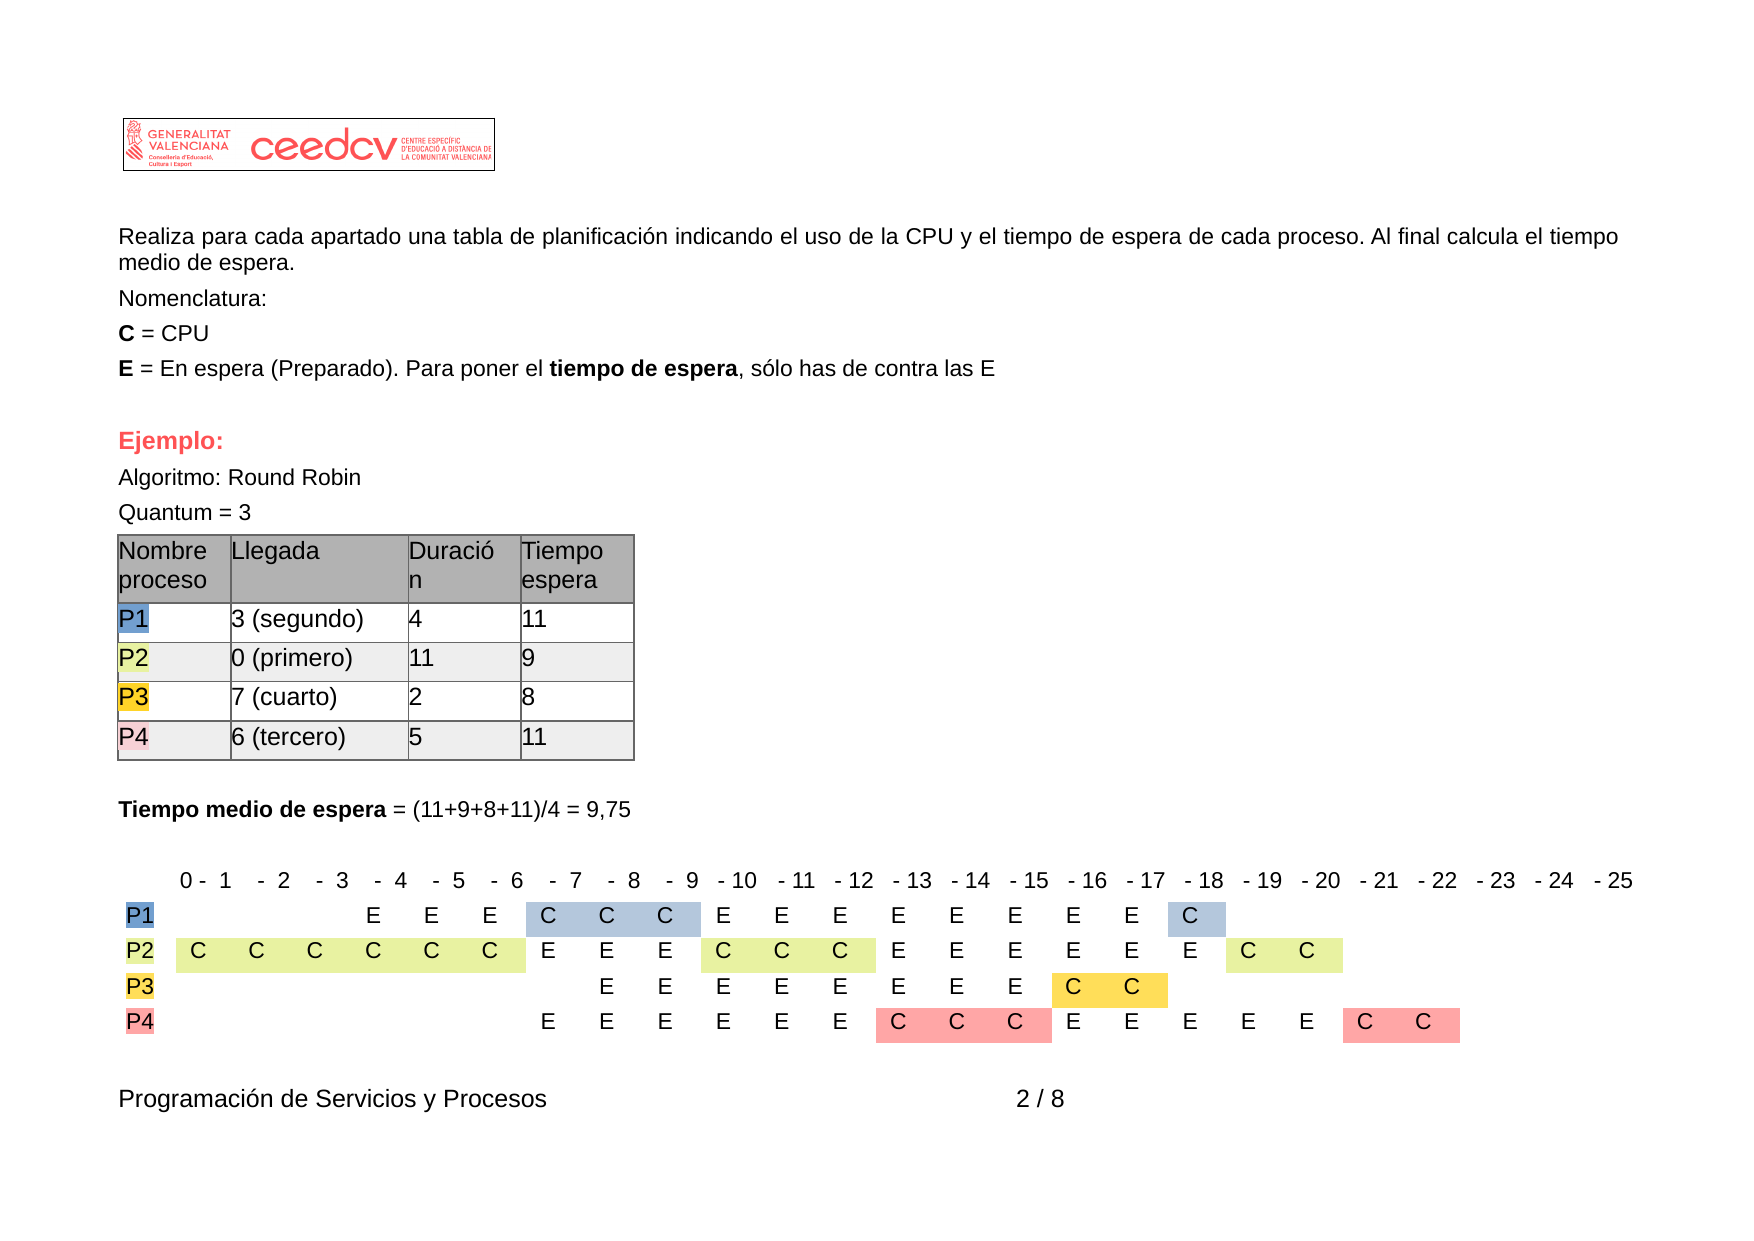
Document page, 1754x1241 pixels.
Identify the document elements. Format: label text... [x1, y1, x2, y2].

table_cell E [1052, 1008, 1110, 1043]
table_cell [351, 1008, 410, 1043]
table_cell E [993, 902, 1052, 937]
table_cell 0 (primero) [232, 643, 408, 681]
table_cell 7 (cuarto) [232, 682, 408, 720]
table_cell C [760, 938, 818, 973]
table_cell [1577, 938, 1636, 973]
table_cell [1460, 902, 1518, 937]
table_header Nombre proceso [119, 536, 230, 602]
table_cell [1285, 902, 1343, 937]
text Quantum = 3 [118, 499, 1621, 525]
table_cell E [760, 902, 818, 937]
table_cell [176, 1008, 235, 1043]
table_cell C [1168, 902, 1226, 937]
table_cell C [818, 938, 876, 973]
table_cell P4 [119, 722, 230, 759]
table_header - 3 [293, 867, 351, 902]
table_header - 15 [993, 867, 1052, 902]
table_cell [1343, 973, 1402, 1008]
table_header - 12 [818, 867, 876, 902]
table_cell C [293, 938, 351, 973]
table_cell E [410, 902, 468, 937]
table_cell E [818, 902, 876, 937]
table_cell C [1052, 973, 1110, 1008]
table_header Tiempo espera [522, 536, 633, 602]
table_cell E [1168, 1008, 1226, 1043]
table_cell P1 [119, 604, 230, 642]
table_header - 16 [1052, 867, 1110, 902]
table_cell C [526, 902, 585, 937]
table_cell E [876, 902, 935, 937]
table_cell [1577, 1008, 1636, 1043]
table_cell C [1402, 1008, 1460, 1043]
table_header - 21 [1343, 867, 1402, 902]
table_cell C [468, 938, 526, 973]
table_cell E [760, 973, 818, 1008]
table_cell 8 [522, 682, 633, 720]
table_cell P3 [118, 973, 176, 1008]
table_cell [1460, 973, 1518, 1008]
table_cell [1577, 902, 1636, 937]
table_cell 6 (tercero) [232, 722, 408, 759]
table_cell C [993, 1008, 1052, 1043]
table_cell 11 [409, 643, 520, 681]
table_cell C [876, 1008, 935, 1043]
table_header - 2 [235, 867, 293, 902]
table_cell C [351, 938, 410, 973]
table_cell 11 [522, 722, 633, 759]
table_cell [410, 973, 468, 1008]
table_cell E [585, 973, 643, 1008]
table_cell C [643, 902, 701, 937]
table_cell [293, 973, 351, 1008]
table_cell E [643, 938, 701, 973]
table_cell 4 [409, 604, 520, 642]
table_header - 22 [1402, 867, 1460, 902]
table_header - 5 [410, 867, 468, 902]
table_cell 9 [522, 643, 633, 681]
table_cell [1518, 1008, 1577, 1043]
table_cell E [526, 1008, 585, 1043]
table_cell C [235, 938, 293, 973]
text Realiza para cada apartado una tabla de planificación indicando el uso de la CPU y el tiempo de espera de cada proceso. Al final calcula el tiempo medio de espera. [118, 223, 1621, 276]
table_cell E [1168, 938, 1226, 973]
table_cell E [643, 973, 701, 1008]
table_header 0 - 1 [176, 867, 235, 902]
table_cell E [1110, 902, 1168, 937]
table_cell E [701, 973, 760, 1008]
table_header - 14 [935, 867, 993, 902]
table_cell E [468, 902, 526, 937]
text E = En espera (Preparado). Para poner el tiempo de espera, sólo has de contra las E [118, 355, 1621, 382]
table_cell E [935, 938, 993, 973]
table_cell E [935, 902, 993, 937]
table_cell E [701, 1008, 760, 1043]
table_cell E [876, 938, 935, 973]
table_cell E [935, 973, 993, 1008]
table_header - 8 [585, 867, 643, 902]
table_cell [410, 1008, 468, 1043]
table_header - 4 [351, 867, 410, 902]
table_header [118, 867, 176, 902]
table_cell [293, 902, 351, 937]
table_cell [1343, 902, 1402, 937]
table_header Llegada [232, 536, 408, 602]
table_cell C [701, 938, 760, 973]
table_header - 13 [876, 867, 935, 902]
table_cell E [818, 973, 876, 1008]
table_cell E [760, 1008, 818, 1043]
table_cell [526, 973, 585, 1008]
table_cell 5 [409, 722, 520, 759]
table_cell [1518, 938, 1577, 973]
text C = CPU [118, 320, 1621, 346]
table_header - 20 [1285, 867, 1343, 902]
table_cell C [1226, 938, 1285, 973]
table_cell E [1226, 1008, 1285, 1043]
text Algoritmo: Round Robin [118, 464, 1621, 490]
table_cell [351, 973, 410, 1008]
table_cell C [1343, 1008, 1402, 1043]
table_cell E [993, 938, 1052, 973]
table_cell C [410, 938, 468, 973]
table_cell [1285, 973, 1343, 1008]
table_cell E [701, 902, 760, 937]
table_header - 17 [1110, 867, 1168, 902]
table_header - 19 [1226, 867, 1285, 902]
table_cell E [1052, 902, 1110, 937]
table_header - 9 [643, 867, 701, 902]
table_header - 11 [760, 867, 818, 902]
table_cell 3 (segundo) [232, 604, 408, 642]
table_cell P2 [118, 938, 176, 973]
table_header Duración [409, 536, 520, 602]
table_cell [1518, 973, 1577, 1008]
table_cell C [1110, 973, 1168, 1008]
table_cell P1 [118, 902, 176, 937]
table_header - 25 [1577, 867, 1636, 902]
text Tiempo medio de espera = (11+9+8+11)/4 = 9,75 [118, 796, 1621, 823]
table_cell [1402, 938, 1460, 973]
table_cell E [993, 973, 1052, 1008]
table_cell [1402, 973, 1460, 1008]
table_cell E [818, 1008, 876, 1043]
table_header - 10 [701, 867, 760, 902]
table_cell E [1110, 1008, 1168, 1043]
table_cell E [876, 973, 935, 1008]
table_cell E [526, 938, 585, 973]
table_cell [468, 1008, 526, 1043]
table_cell [293, 1008, 351, 1043]
table_cell C [585, 902, 643, 937]
table_cell [176, 902, 235, 937]
table_cell E [1285, 1008, 1343, 1043]
table_cell E [585, 1008, 643, 1043]
table_cell C [176, 938, 235, 973]
table_cell E [585, 938, 643, 973]
table_cell [1226, 902, 1285, 937]
table_header - 18 [1168, 867, 1226, 902]
table_cell P4 [118, 1008, 176, 1043]
table_cell [1402, 902, 1460, 937]
table_header - 7 [526, 867, 585, 902]
table_cell [1460, 938, 1518, 973]
table_cell C [1285, 938, 1343, 973]
text Ejemplo: [118, 426, 1621, 455]
table_cell [235, 973, 293, 1008]
table_cell E [351, 902, 410, 937]
table_cell [1168, 973, 1226, 1008]
table_cell [1518, 902, 1577, 937]
table_header - 24 [1518, 867, 1577, 902]
table_cell P3 [119, 682, 230, 720]
table_cell 11 [522, 604, 633, 642]
table_header - 6 [468, 867, 526, 902]
table_cell [235, 1008, 293, 1043]
table_cell [176, 973, 235, 1008]
table_cell [1577, 973, 1636, 1008]
text Nomenclatura: [118, 285, 1621, 311]
table_cell [1343, 938, 1402, 973]
table_cell [1460, 1008, 1518, 1043]
table_cell E [643, 1008, 701, 1043]
table_cell P2 [119, 643, 230, 681]
table_cell [1226, 973, 1285, 1008]
table_cell [468, 973, 526, 1008]
table_cell E [1110, 938, 1168, 973]
picture [125, 120, 492, 167]
table_cell 2 [409, 682, 520, 720]
table_cell E [1052, 938, 1110, 973]
table_header - 23 [1460, 867, 1518, 902]
table_cell [235, 902, 293, 937]
table_cell C [935, 1008, 993, 1043]
